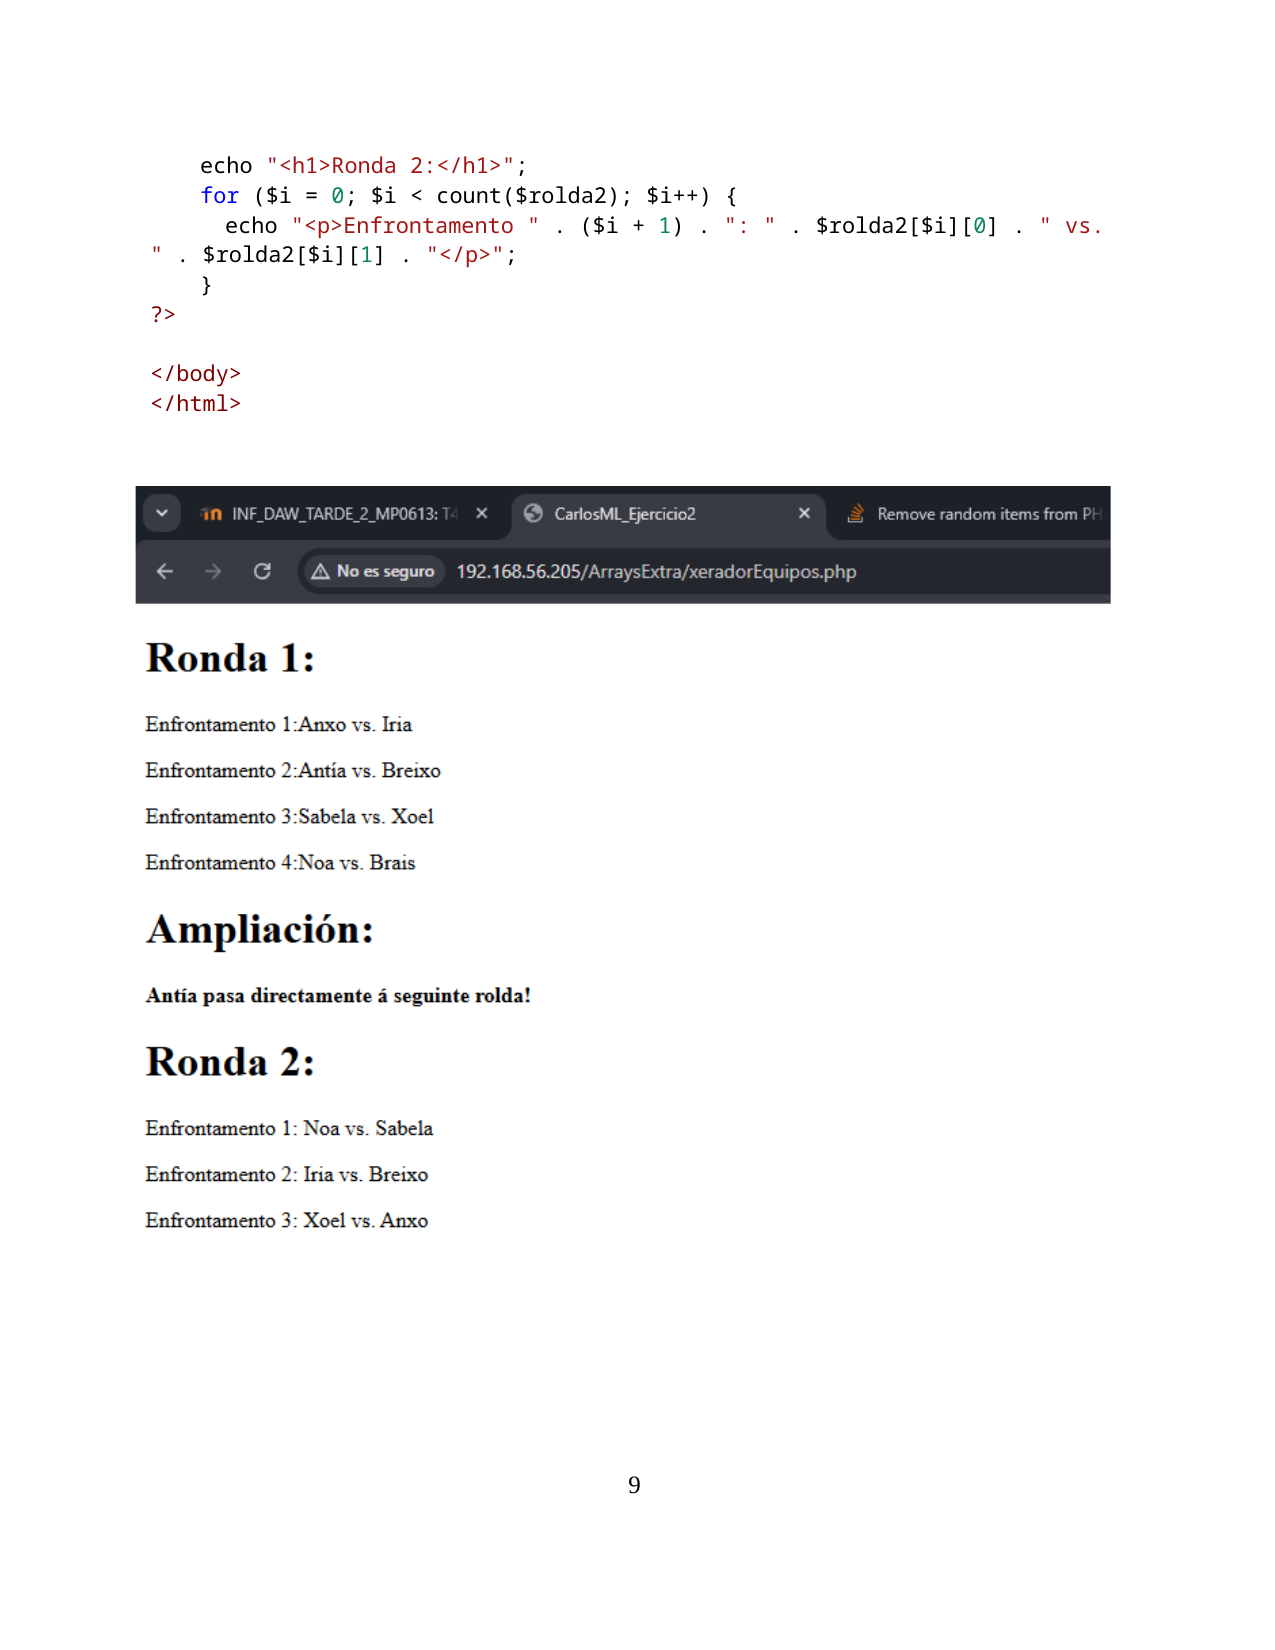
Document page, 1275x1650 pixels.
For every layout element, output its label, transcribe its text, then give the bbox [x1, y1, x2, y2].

text </body> [150, 358, 1125, 388]
text for ($i = 0; $i < count($rolda2); $i++) { [150, 180, 1125, 209]
text echo "<p>Enfrontamento " . ($i + 1) . ": " . $rolda2[$i][0] . " vs. " . $rolda2[$i][1] . "</p>"; [150, 209, 1125, 269]
text ?> [150, 299, 1125, 329]
text </html> [150, 388, 1125, 418]
text echo "<h1>Ronda 2:</h1>"; [150, 150, 1125, 180]
text } [150, 269, 1125, 299]
picture [135, 486, 1111, 1241]
